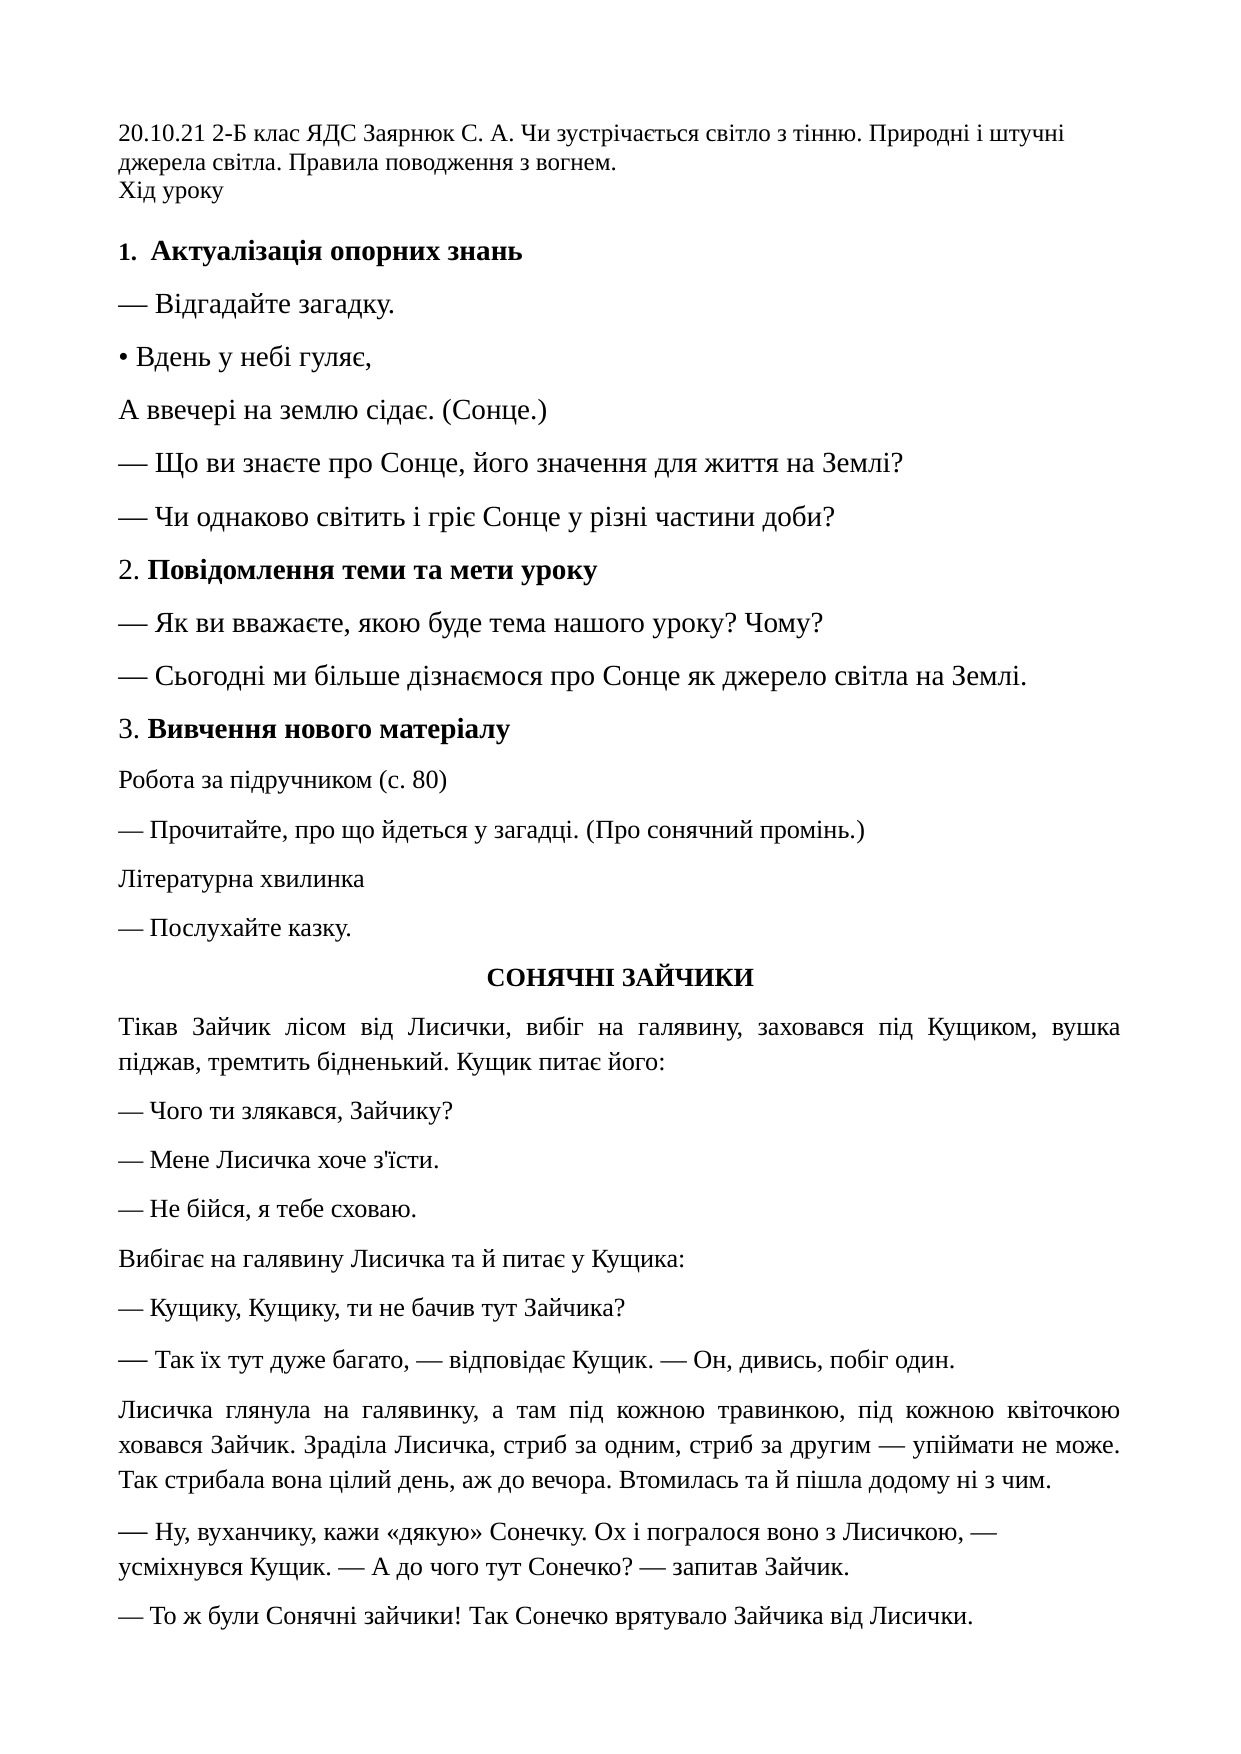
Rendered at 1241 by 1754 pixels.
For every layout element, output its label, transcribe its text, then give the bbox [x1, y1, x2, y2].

text 1. Актуалізація опорних знань [118, 233, 1122, 267]
text — Як ви вважаєте, якою буде тема нашого уроку? Чому? [118, 605, 1122, 638]
text 20.10.21 2-Б клас ЯДС Заярнюк С. А. Чи зустрічається світло з тінню. Природні і штучні джерела світла. Правила поводження з вогнем. [118, 118, 1122, 176]
text • Вдень у небі гуляє, [118, 339, 1122, 373]
text — Чого ти злякався, Зайчику? [118, 1095, 1122, 1125]
text Тікав Зайчик лісом від Лисички, вибіг на галявину, заховався під Кущиком, вушка піджав, тремтить бідненький. Кущик питає його: [118, 1011, 1122, 1076]
text — Прочитайте, про що йдеться у загадці. (Про сонячний промінь.) [118, 814, 1122, 844]
text — Ну, вуханчику, кажи «дякую» Сонечку. Ох і погралося воно з Лисичкою, — усміхнувся Кущик. — А до чого тут Сонечко? — запитав Зайчик. [118, 1513, 1122, 1581]
text — Що ви знаєте про Сонце, його значення для життя на Землі? [118, 446, 1122, 479]
text — То ж були Сонячні зайчики! Так Сонечко врятувало Зайчика від Лисички. [118, 1600, 1122, 1630]
text — Мене Лисичка хоче з'їсти. [118, 1144, 1122, 1174]
text — Чи однаково світить і гріє Сонце у різні частини доби? [118, 499, 1122, 532]
text Хід уроку [118, 176, 1122, 204]
text — Кущику, Кущику, ти не бачив тут Зайчика? [118, 1292, 1122, 1322]
text Лисичка глянула на галявинку, а там під кожною травинкою, під кожною квіточкою ховався Зайчик. Зраділа Лисичка, стриб за одним, стриб за другим — упіймати не може. Так стрибала вона цілий день, аж до вечора. Втомилась та й пішла додому ні з чим. [118, 1394, 1122, 1494]
text Літературна хвилинка [118, 863, 1122, 893]
text Вибігає на галявину Лисичка та й питає у Кущика: [118, 1242, 1122, 1273]
text — Сьогодні ми більше дізнаємося про Сонце як джерело світла на Землі. [118, 658, 1122, 692]
text А ввечері на землю сідає. (Сонце.) [118, 392, 1122, 426]
text СОНЯЧНІ ЗАЙЧИКИ [118, 961, 1122, 992]
text — Так їх тут дуже багато, — відповідає Кущик. — Он, дивись, побіг один. [118, 1341, 1122, 1374]
text — Не бійся, я тебе сховаю. [118, 1193, 1122, 1223]
text — Відгадайте загадку. [118, 286, 1122, 320]
text 3. Вивчення нового матеріалу [118, 711, 1122, 745]
text — Послухайте казку. [118, 912, 1122, 942]
text 2. Повідомлення теми та мети уроку [118, 552, 1122, 585]
text Робота за підручником (с. 80) [118, 764, 1122, 794]
